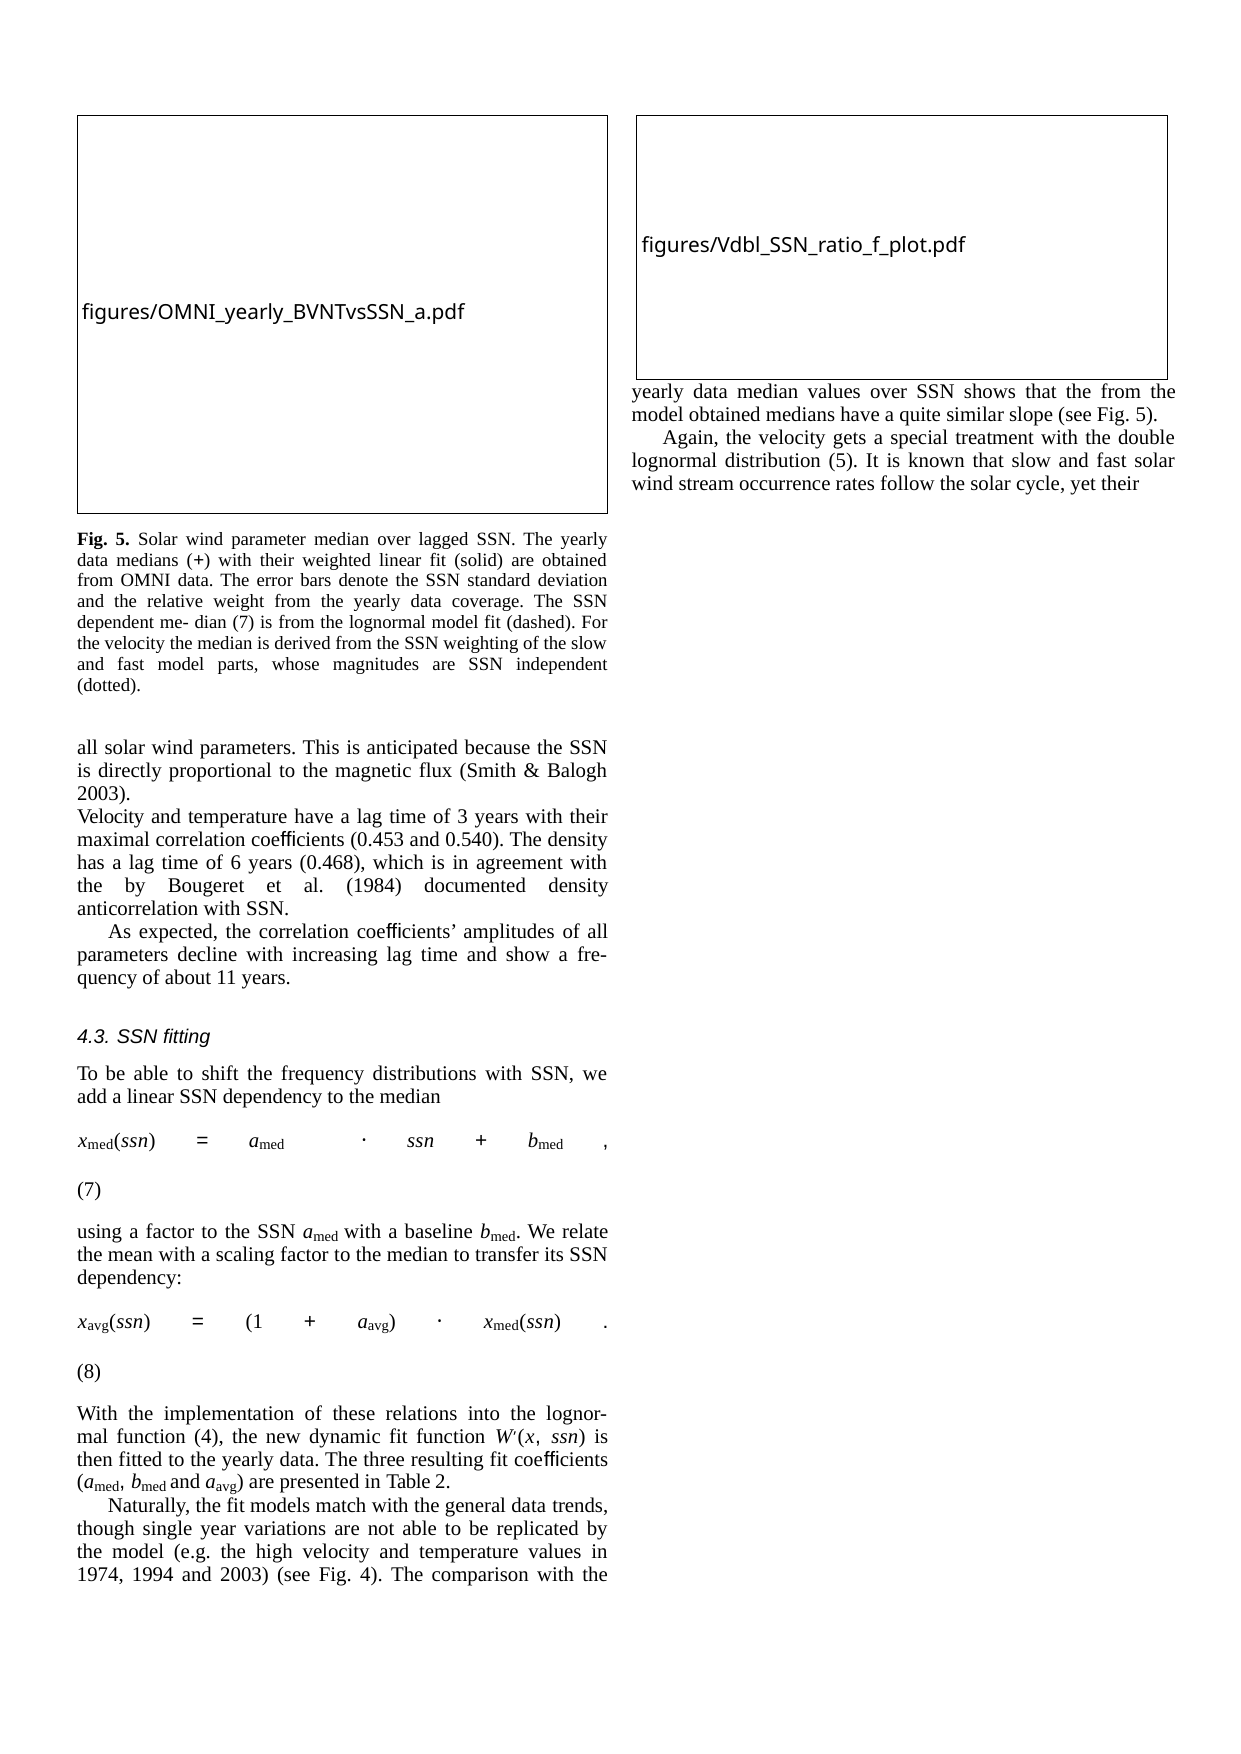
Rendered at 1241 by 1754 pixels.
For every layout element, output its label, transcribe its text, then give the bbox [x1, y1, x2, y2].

text all solar wind parameters. This is anticipated because the SSN is directly proportional to the magnetic flux (Smith & Balogh 2003). [77, 736, 608, 805]
text To be able to shift the frequency distributions with SSN, we add a linear SSN dependency to the median [77, 1062, 608, 1108]
text Fig. 5. Solar wind parameter median over lagged SSN. The yearly data medians (+) with their weighted linear fit (solid) are obtained from OMNI data. The error bars denote the SSN standard deviation and the relative weight from the yearly data coverage. The SSN dependent me- dian (7) is from the lognormal model fit (dashed). For the velocity the median is derived from the SSN weighting of the slow and fast model parts, whose magnitudes are SSN independent (dotted). [77, 528, 608, 695]
list SSN fitting [77, 1025, 608, 1048]
text Velocity and temperature have a lag time of 3 years with their maximal correlation coefficients (0.453 and 0.540). The density has a lag time of 6 years (0.468), which is in agreement with the by Bougeret et al. (1984) documented density anticorrelation with SSN. [77, 805, 608, 920]
text Again, the velocity gets a special treatment with the double lognormal distribution (5). It is known that slow and fast solar wind stream occurrence rates follow the solar cycle, yet their [631, 426, 1176, 495]
text As expected, the correlation coefficients’ amplitudes of all parameters decline with increasing lag time and show a fre- quency of about 11 years. [77, 920, 608, 989]
text xmed(ssn) = amed · ssn + bmed , (7) [77, 1125, 608, 1201]
text figures/OMNI_yearly_BVNTvsSSN_a.pdf [82, 297, 608, 326]
text xavg(ssn) = (1 + aavg) · xmed(ssn) . (8) [77, 1306, 608, 1383]
text using a factor to the SSN amed with a baseline bmed. We relate the mean with a scaling factor to the median to transfer its SSN dependency: [77, 1221, 608, 1289]
text yearly data median values over SSN shows that the from the model obtained medians have a quite similar slope (see Fig. 5). [631, 380, 1176, 426]
text figures/Vdbl_SSN_ratio_f_plot.pdf [641, 230, 1168, 259]
text Naturally, the fit models match with the general data trends, though single year variations are not able to be replicated by the model (e.g. the high velocity and temperature values in 1974, 1994 and 2003) (see Fig. 4). The comparison with the [77, 1494, 608, 1586]
text With the implementation of these relations into the lognor- mal function (4), the new dynamic fit function W,(x, ssn) is then fitted to the yearly data. The three resulting fit coefficients (amed, bmed and aavg) are presented in Table 2. [77, 1402, 608, 1493]
